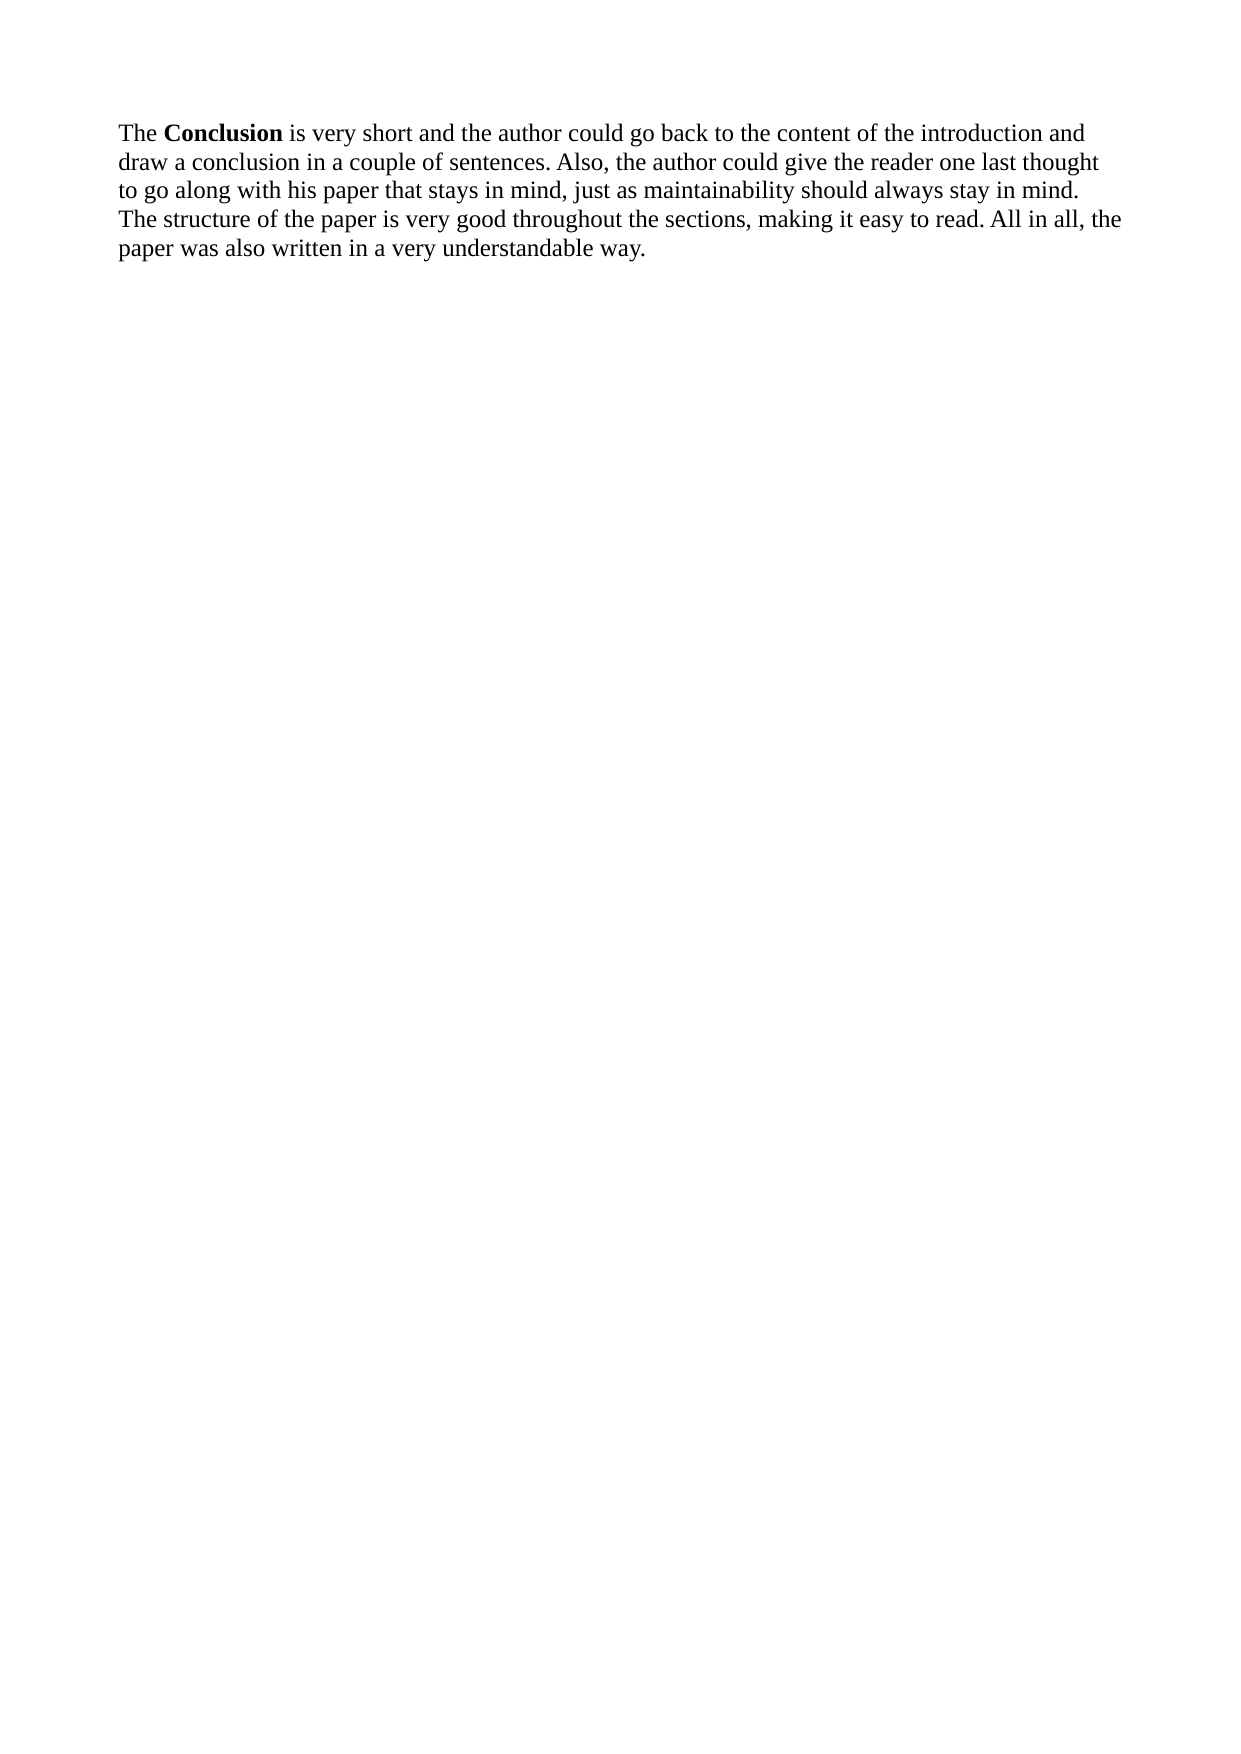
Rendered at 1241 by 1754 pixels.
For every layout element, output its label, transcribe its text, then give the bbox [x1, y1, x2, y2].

text The Conclusion is very short and the author could go back to the content of the introduction and draw a conclusion in a couple of sentences. Also, the author could give the reader one last thought to go along with his paper that stays in mind, just as maintainability should always stay in mind. The structure of the paper is very good throughout the sections, making it easy to read. All in all, the paper was also written in a very understandable way. [118, 118, 1122, 262]
